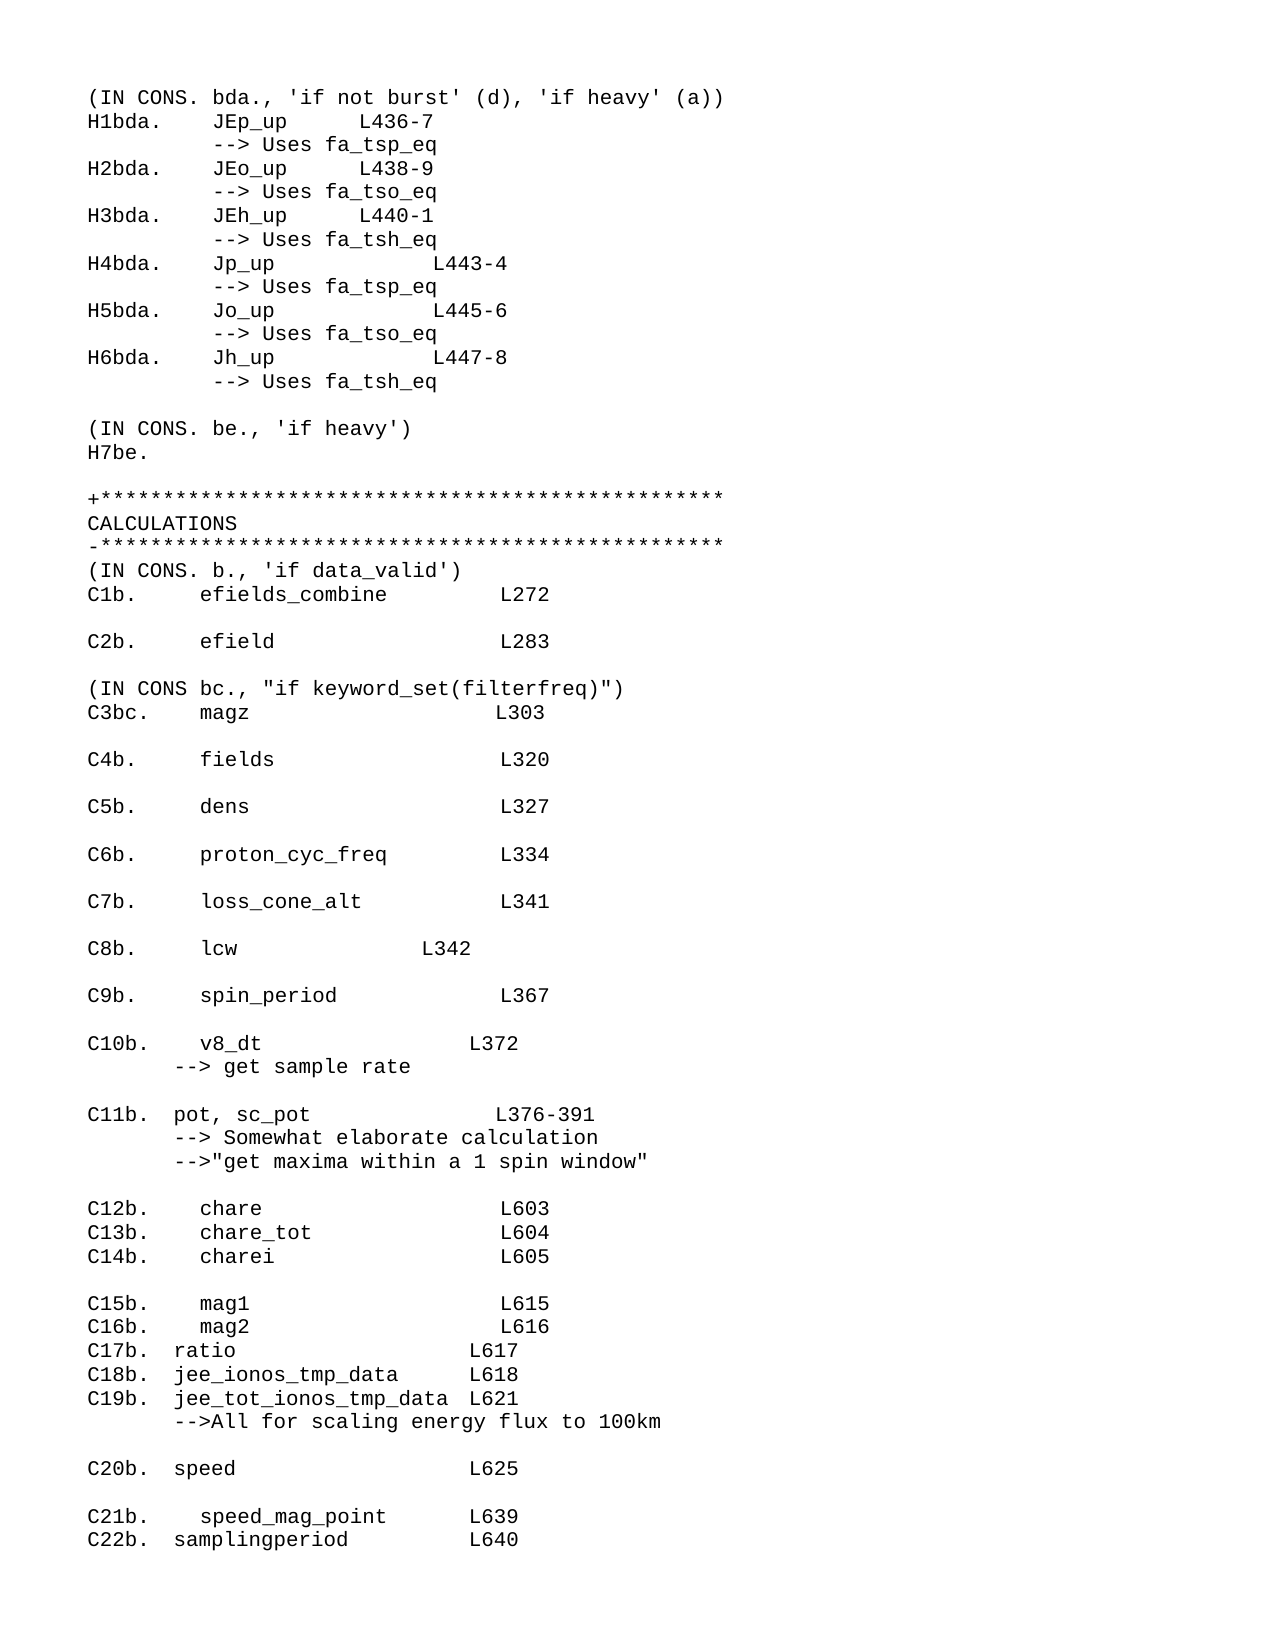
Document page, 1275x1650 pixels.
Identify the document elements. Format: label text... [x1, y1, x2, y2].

text C17b. ratio L617 [87, 1340, 1188, 1364]
text C19b. jee_tot_ionos_tmp_data L621 [87, 1387, 1188, 1411]
text -************************************************** [87, 536, 1188, 560]
text -->"get maxima within a 1 spin window" [87, 1151, 1188, 1175]
text H3bda. JEh_up L440-1 [87, 205, 1188, 229]
text H5bda. Jo_up L445-6 [87, 300, 1188, 323]
text H6bda. Jh_up L447-8 [87, 347, 1188, 371]
text C20b. speed L625 [87, 1458, 1188, 1482]
text C3bc. magz L303 [87, 702, 1188, 725]
text +************************************************** [87, 489, 1188, 513]
text --> Uses fa_tso_eq [87, 182, 1188, 205]
text --> Uses fa_tsh_eq [87, 371, 1188, 394]
text C1b. efields_combine L272 [87, 583, 1188, 607]
text C22b. samplingperiod L640 [87, 1529, 1188, 1553]
text --> get sample rate [87, 1056, 1188, 1080]
text C21b. speed_mag_point L639 [87, 1506, 1188, 1529]
text C15b. mag1 L615 [87, 1293, 1188, 1317]
text C2b. efield L283 [87, 631, 1188, 654]
text -->All for scaling energy flux to 100km [87, 1411, 1188, 1435]
text C4b. fields L320 [87, 749, 1188, 773]
text H7be. [87, 442, 1188, 465]
text C7b. loss_cone_alt L341 [87, 891, 1188, 914]
text C6b. proton_cyc_freq L334 [87, 844, 1188, 867]
text --> Somewhat elaborate calculation [87, 1127, 1188, 1151]
text C10b. v8_dt L372 [87, 1033, 1188, 1056]
text --> Uses fa_tsh_eq [87, 229, 1188, 252]
text C13b. chare_tot L604 [87, 1222, 1188, 1246]
text C5b. dens L327 [87, 796, 1188, 820]
text H4bda. Jp_up L443-4 [87, 252, 1188, 276]
text --> Uses fa_tsp_eq [87, 276, 1188, 300]
text H1bda. JEp_up L436-7 [87, 111, 1188, 134]
text (IN CONS. bda., 'if not burst' (d), 'if heavy' (a)) [87, 87, 1188, 111]
text C16b. mag2 L616 [87, 1317, 1188, 1340]
text H2bda. JEo_up L438-9 [87, 158, 1188, 182]
text (IN CONS. be., 'if heavy') [87, 418, 1188, 442]
text C9b. spin_period L367 [87, 986, 1188, 1009]
text C12b. chare L603 [87, 1198, 1188, 1222]
text --> Uses fa_tso_eq [87, 323, 1188, 347]
text C11b. pot, sc_pot L376-391 [87, 1104, 1188, 1127]
text --> Uses fa_tsp_eq [87, 134, 1188, 158]
text CALCULATIONS [87, 513, 1188, 536]
text (IN CONS. b., 'if data_valid') [87, 560, 1188, 583]
text C18b. jee_ionos_tmp_data L618 [87, 1364, 1188, 1387]
text (IN CONS bc., "if keyword_set(filterfreq)") [87, 678, 1188, 702]
text C8b. lcw L342 [87, 938, 1188, 962]
text C14b. charei L605 [87, 1246, 1188, 1269]
